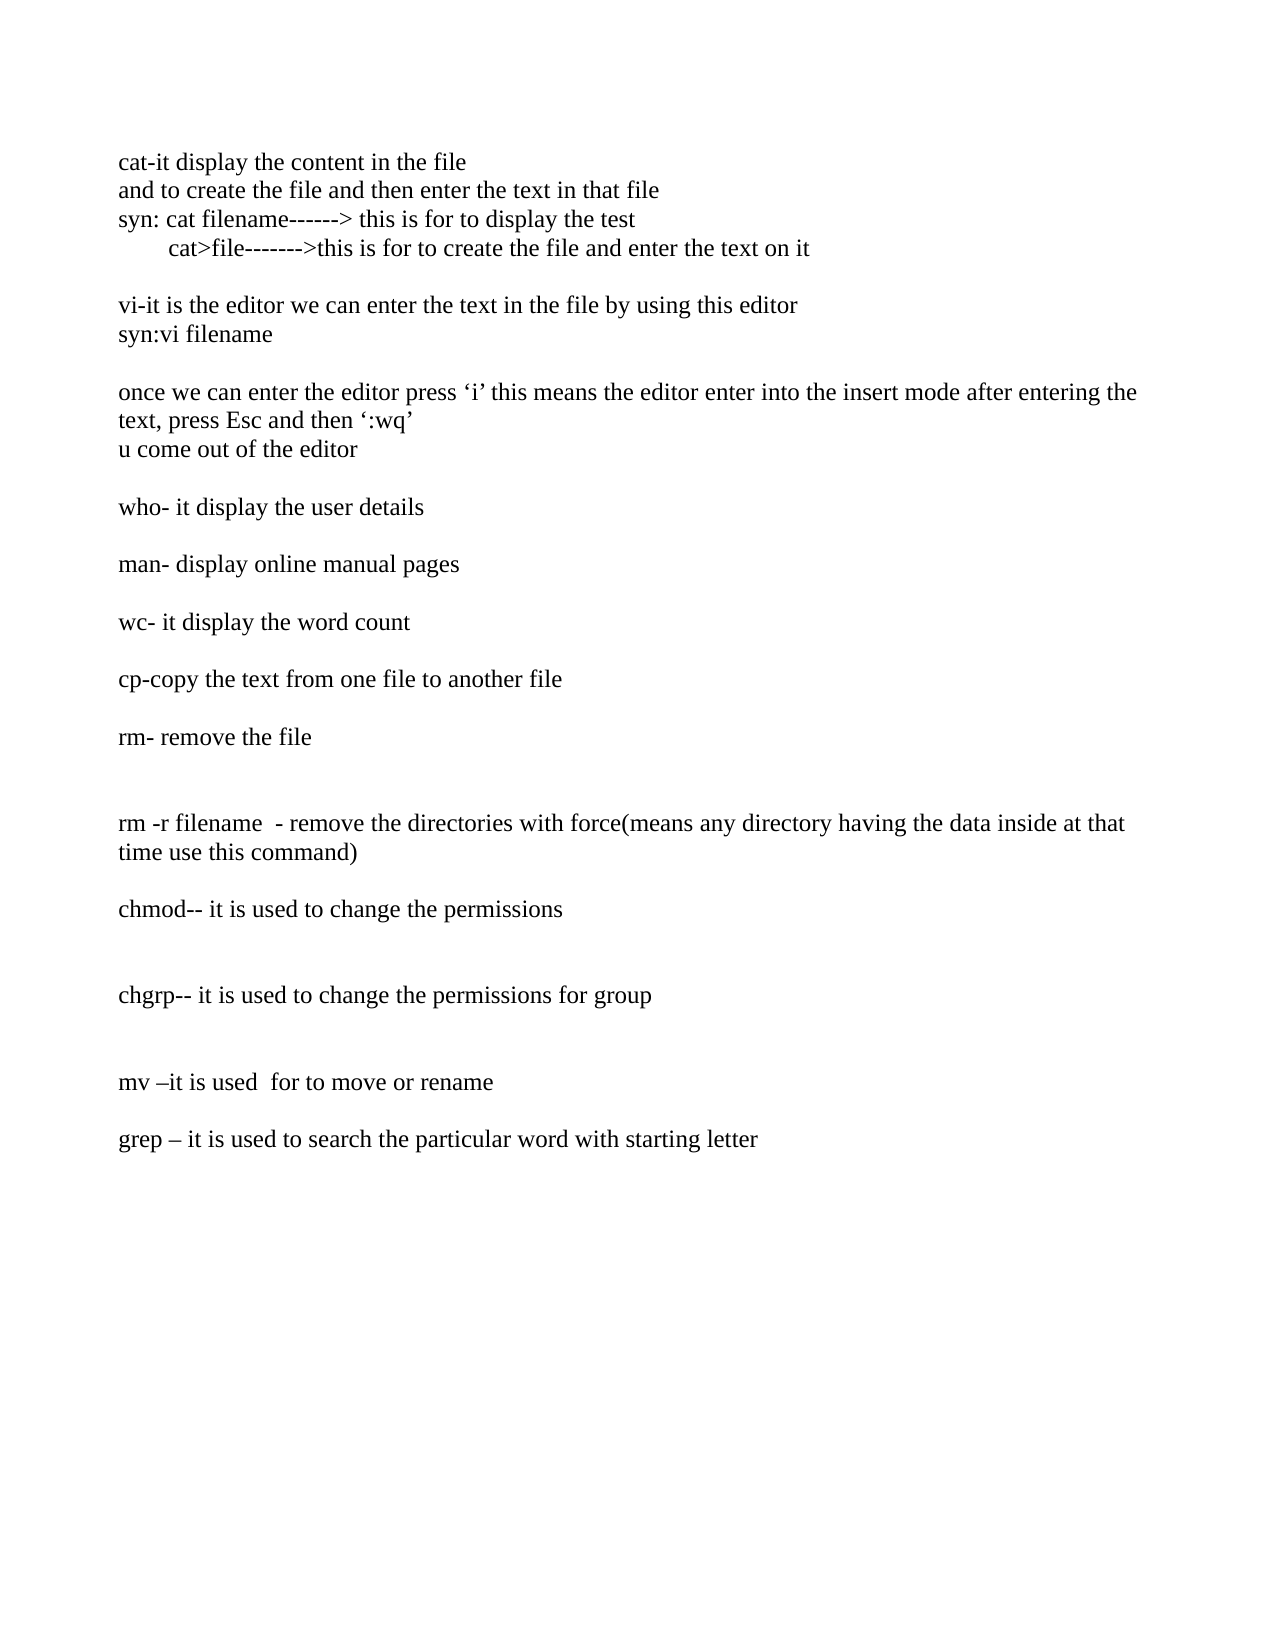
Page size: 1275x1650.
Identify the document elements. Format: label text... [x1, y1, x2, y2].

text wc- it display the word count [118, 607, 1157, 636]
text cp-copy the text from one file to another file [118, 664, 1157, 693]
text vi-it is the editor we can enter the text in the file by using this editor [118, 291, 1157, 319]
text rm- remove the file [118, 722, 1157, 751]
text cat>file------->this is for to create the file and enter the text on it [118, 233, 1157, 262]
text u come out of the editor [118, 434, 1157, 463]
text man- display online manual pages [118, 549, 1157, 578]
text once we can enter the editor press ‘i’ this means the editor enter into the insert mode after entering the text, press Esc and then ‘:wq’ [118, 377, 1157, 434]
text cat-it display the content in the file [118, 147, 1157, 176]
text who- it display the user details [118, 492, 1157, 521]
text chmod-- it is used to change the permissions [118, 894, 1157, 923]
text rm -r filename - remove the directories with force(means any directory having the data inside at that time use this command) [118, 808, 1157, 866]
text grep – it is used to search the particular word with starting letter [118, 1124, 1157, 1153]
text syn:vi filename [118, 319, 1157, 348]
text syn: cat filename------> this is for to display the test [118, 204, 1157, 233]
text and to create the file and then enter the text in that file [118, 176, 1157, 204]
text chgrp-- it is used to change the permissions for group [118, 981, 1157, 1009]
text mv –it is used for to move or rename [118, 1067, 1157, 1096]
